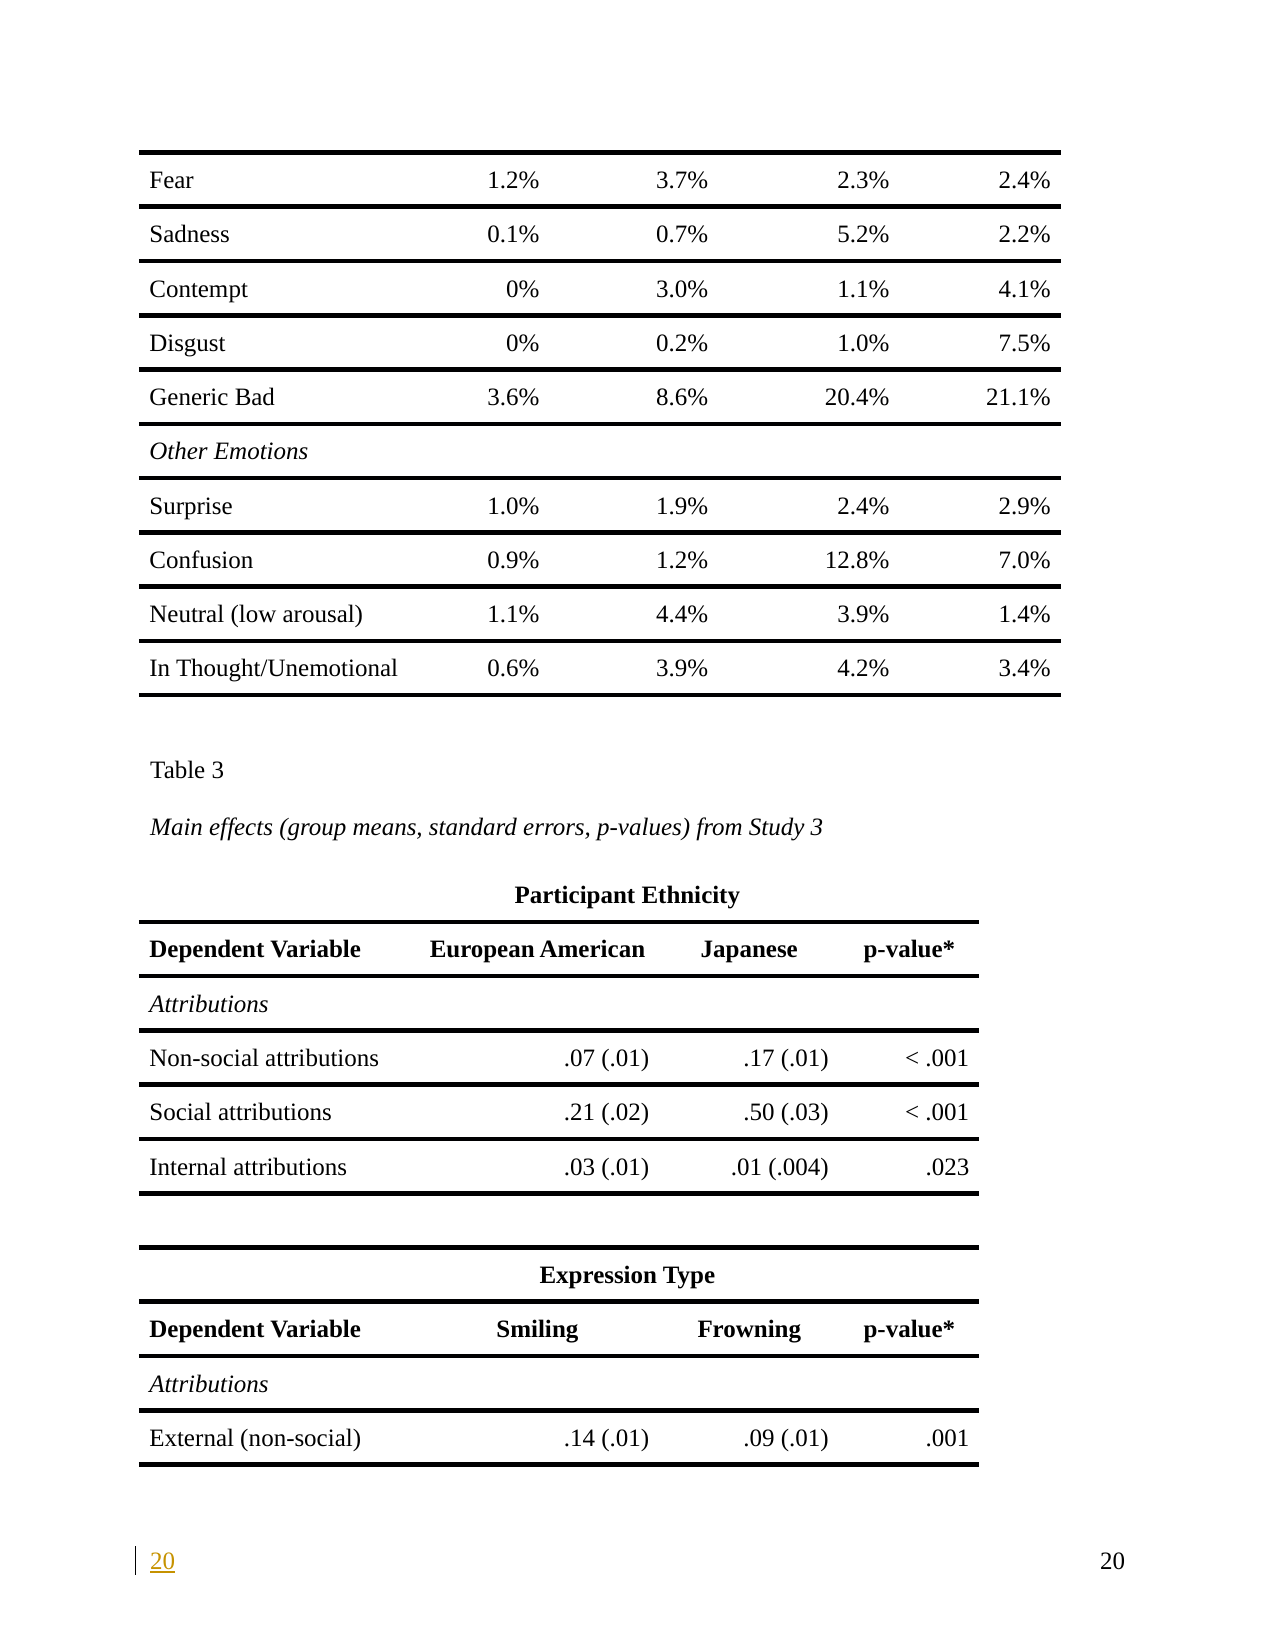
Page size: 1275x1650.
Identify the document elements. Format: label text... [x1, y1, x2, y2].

table_cell [549, 426, 718, 476]
table_cell < .001 [839, 1033, 979, 1082]
table_cell Attributions [139, 978, 415, 1028]
table_cell p-value* [839, 924, 979, 974]
table_cell [411, 426, 549, 476]
table_cell Other Emotions [139, 426, 411, 476]
table_cell .023 [839, 1141, 979, 1191]
table_cell 1.2% [411, 155, 549, 204]
table_cell Smiling [415, 1304, 659, 1354]
table_cell Expression Type [415, 1250, 839, 1299]
table_cell .03 (.01) [415, 1141, 659, 1191]
text Table 3 [150, 755, 1125, 784]
table_cell Social attributions [139, 1087, 415, 1137]
table_cell [839, 1250, 979, 1299]
table_cell 2.4% [718, 480, 899, 530]
table_cell 1.4% [900, 589, 1061, 638]
table_cell [839, 1358, 979, 1408]
table_cell .001 [839, 1413, 979, 1462]
table_cell [900, 426, 1061, 476]
table_cell 1.1% [718, 263, 899, 313]
table_cell .09 (.01) [659, 1413, 839, 1462]
table_cell 3.7% [549, 155, 718, 204]
table_cell 1.2% [549, 535, 718, 584]
table_cell European American [415, 924, 659, 974]
table_header [139, 870, 415, 919]
table_cell 0.6% [411, 643, 549, 693]
table_cell 0% [411, 263, 549, 313]
table_cell 7.0% [900, 535, 1061, 584]
table_cell 8.6% [549, 372, 718, 421]
table_cell 0.7% [549, 209, 718, 258]
table_cell [718, 426, 899, 476]
table_cell .14 (.01) [415, 1413, 659, 1462]
table_cell Neutral (low arousal) [139, 589, 411, 638]
table_cell 2.4% [900, 155, 1061, 204]
table_cell .17 (.01) [659, 1033, 839, 1082]
table_cell 1.9% [549, 480, 718, 530]
table_cell 3.9% [718, 589, 899, 638]
table_cell Internal attributions [139, 1141, 415, 1191]
table_cell [839, 1196, 979, 1245]
table_cell Generic Bad [139, 372, 411, 421]
table_cell Non-social attributions [139, 1033, 415, 1082]
table_cell [839, 978, 979, 1028]
table_cell Dependent Variable [139, 924, 415, 974]
table_cell [415, 1358, 659, 1408]
table_cell 2.9% [900, 480, 1061, 530]
table_cell Confusion [139, 535, 411, 584]
table_cell 4.4% [549, 589, 718, 638]
table_cell [415, 978, 659, 1028]
table_cell 0.9% [411, 535, 549, 584]
table_cell Surprise [139, 480, 411, 530]
table_cell 7.5% [900, 318, 1061, 367]
table_cell 2.2% [900, 209, 1061, 258]
table_cell [139, 1196, 415, 1245]
table_cell Dependent Variable [139, 1304, 415, 1354]
table_cell .07 (.01) [415, 1033, 659, 1082]
table_cell Disgust [139, 318, 411, 367]
table_cell 3.4% [900, 643, 1061, 693]
table_cell 5.2% [718, 209, 899, 258]
table_header [839, 870, 979, 919]
table_cell [139, 1250, 415, 1299]
table_cell 0.2% [549, 318, 718, 367]
table_cell 4.2% [718, 643, 899, 693]
table_cell 0% [411, 318, 549, 367]
table_cell .21 (.02) [415, 1087, 659, 1137]
table_cell Contempt [139, 263, 411, 313]
table_cell Attributions [139, 1358, 415, 1408]
table_cell 20.4% [718, 372, 899, 421]
table_cell 3.9% [549, 643, 718, 693]
table_cell < .001 [839, 1087, 979, 1137]
table_cell Fear [139, 155, 411, 204]
table_cell p-value* [839, 1304, 979, 1354]
table_cell External (non-social) [139, 1413, 415, 1462]
table_cell Frowning [659, 1304, 839, 1354]
table_cell 1.1% [411, 589, 549, 638]
table_cell [659, 1358, 839, 1408]
table_cell .50 (.03) [659, 1087, 839, 1137]
table_cell 2.3% [718, 155, 899, 204]
table_cell 4.1% [900, 263, 1061, 313]
table_cell 1.0% [411, 480, 549, 530]
table_cell 3.0% [549, 263, 718, 313]
table_cell [659, 1196, 839, 1245]
table_cell Japanese [659, 924, 839, 974]
table_cell [659, 978, 839, 1028]
table_cell 21.1% [900, 372, 1061, 421]
table_cell [415, 1196, 659, 1245]
table_cell .01 (.004) [659, 1141, 839, 1191]
table_cell 3.6% [411, 372, 549, 421]
text Main effects (group means, standard errors, p-values) from Study 3 [150, 812, 1125, 841]
table_cell 12.8% [718, 535, 899, 584]
table_cell Sadness [139, 209, 411, 258]
table_cell In Thought/Unemotional [139, 643, 411, 693]
table_header Participant Ethnicity [415, 870, 839, 919]
table_cell 0.1% [411, 209, 549, 258]
table_cell 1.0% [718, 318, 899, 367]
